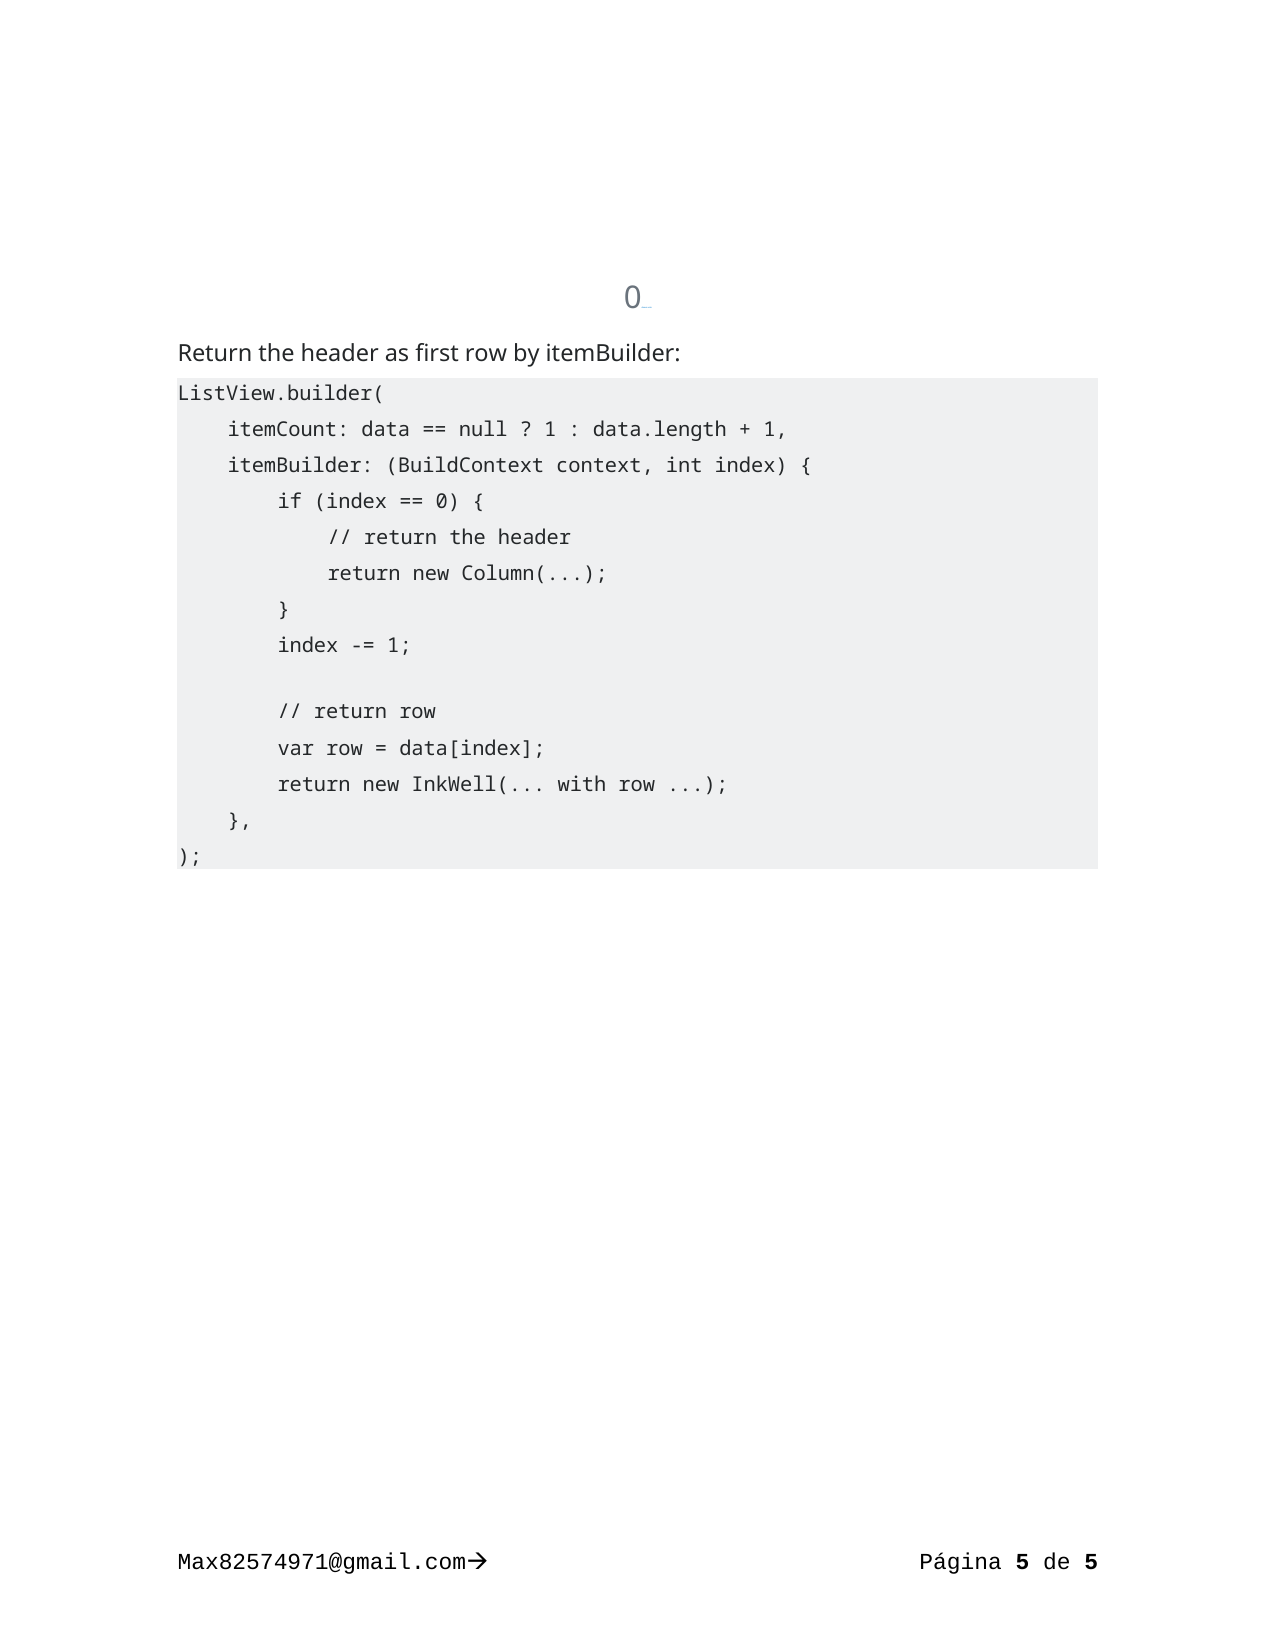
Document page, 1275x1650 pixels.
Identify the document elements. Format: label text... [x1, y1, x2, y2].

text return new InkWell(... with row ...); [177, 769, 1098, 797]
text if (index == 0) { [177, 486, 1098, 514]
text itemBuilder: (BuildContext context, int index) { [177, 450, 1098, 478]
text Return the header as first row by itemBuilder: [177, 337, 1098, 369]
text 0down vote [177, 229, 1098, 318]
text ); [177, 841, 1098, 869]
text // return the header [177, 522, 1098, 550]
text return new Column(...); [177, 558, 1098, 586]
text // return row [177, 697, 1098, 725]
text var row = data[index]; [177, 733, 1098, 761]
text ListView.builder( [177, 378, 1098, 406]
text itemCount: data == null ? 1 : data.length + 1, [177, 414, 1098, 442]
text }, [177, 805, 1098, 833]
text index -= 1; [177, 630, 1098, 658]
text } [177, 594, 1098, 622]
